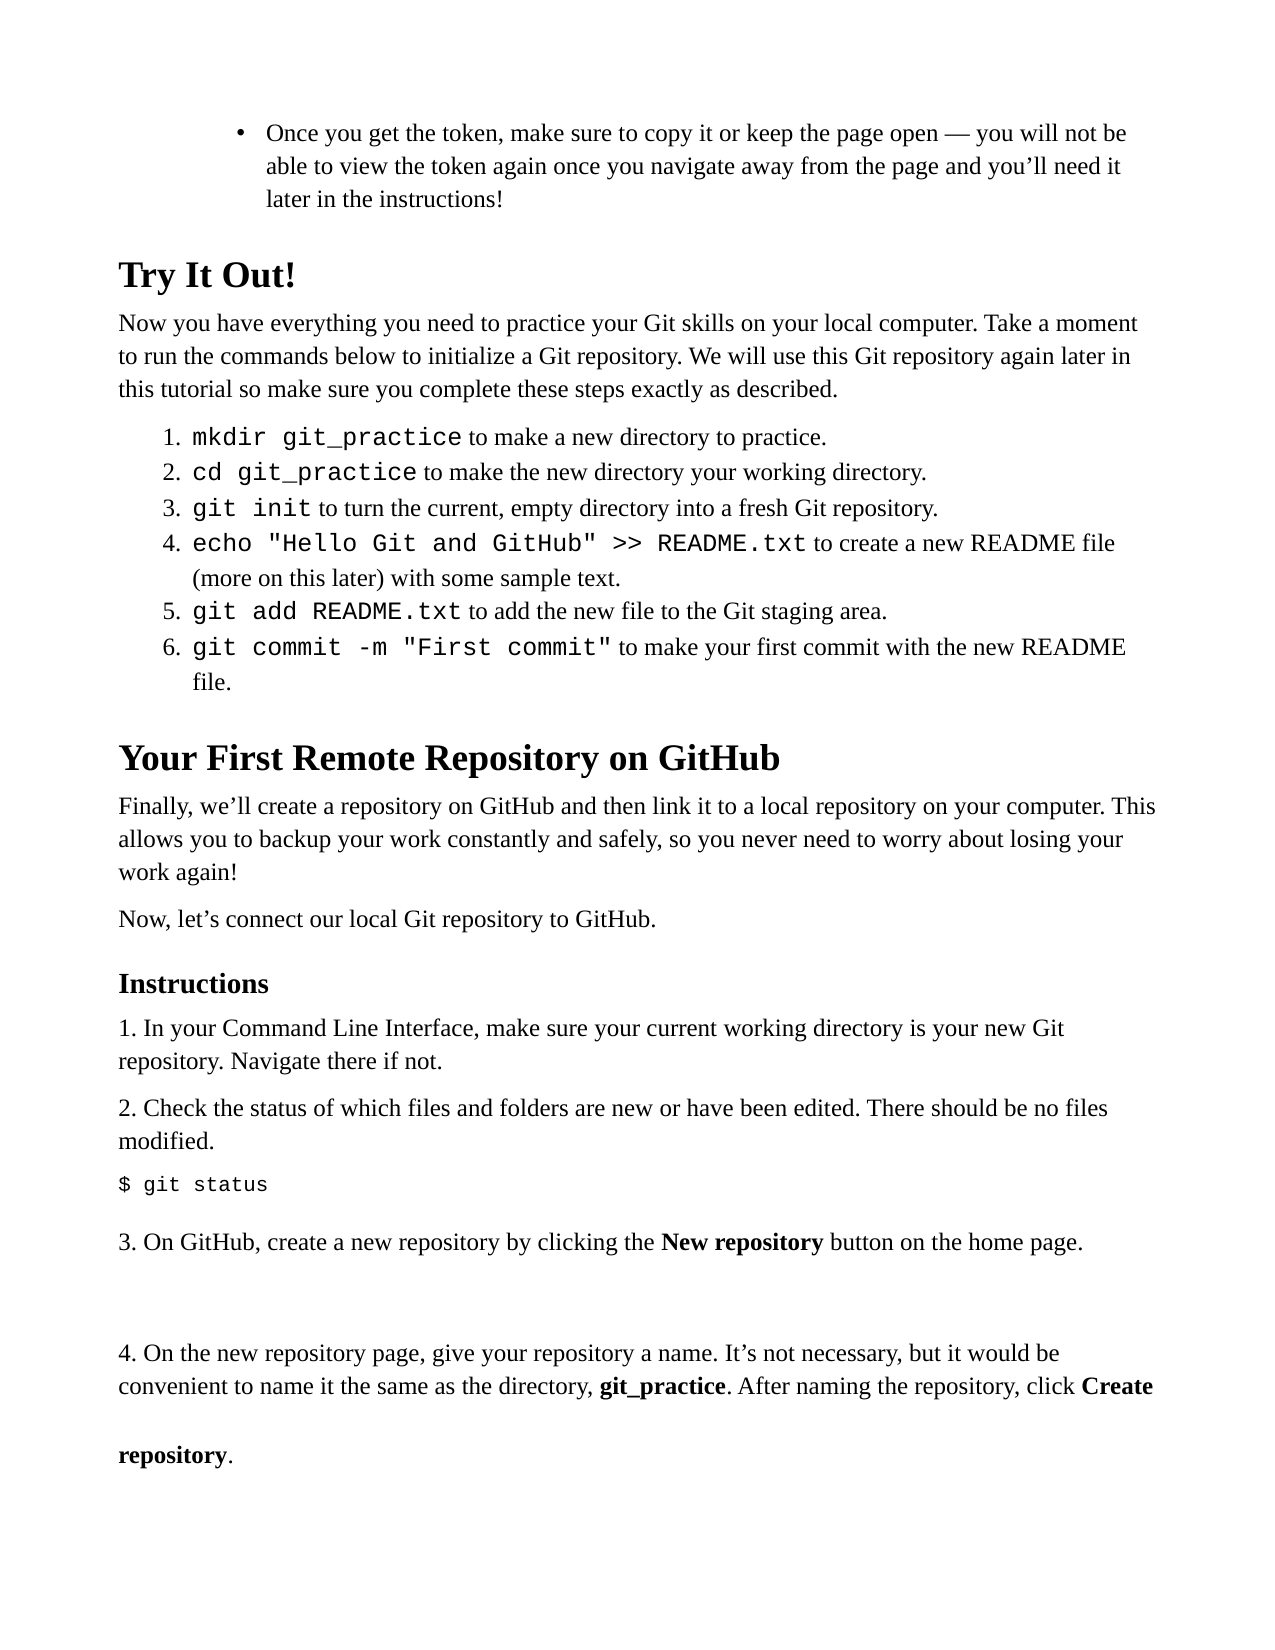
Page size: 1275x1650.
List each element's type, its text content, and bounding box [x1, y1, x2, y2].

list echo "Hello Git and GitHub" >> README.txt to create a new README file (more on this later) with some sample text. [162, 528, 1157, 592]
subtitle Your First Remote Repository on GitHub [118, 735, 1157, 778]
text 2. Check the status of which files and folders are new or have been edited. There should be no files modified. [118, 1093, 1157, 1155]
list mkdir git_practice to make a new directory to practice. [162, 422, 1157, 453]
subtitle Instructions [118, 967, 1157, 1000]
list cd git_practice to make the new directory your working directory. [162, 457, 1157, 488]
list git commit -m "First commit" to make your first commit with the new README file. [162, 632, 1157, 696]
text 3. On GitHub, create a new repository by clicking the New repository button on the home page. [118, 1227, 1157, 1319]
text 1. In your Command Line Interface, make sure your current working directory is your new Git repository. Navigate there if not. [118, 1013, 1157, 1074]
text Finally, we’ll create a repository on GitHub and then link it to a local repository on your computer. This allows you to backup your work constantly and safely, so you never need to worry about losing your work again! [118, 791, 1157, 886]
text $ git status [118, 1174, 1157, 1198]
text 4. On the new repository page, give your repository a name. It’s not necessary, but it would be convenient to name it the same as the directory, git_practice. After naming the repository, click Create repository. [118, 1338, 1157, 1468]
list Once you get the token, make sure to copy it or keep the page open — you will not be able to view the token again once you navigate away from the page and you’ll need it later in the instructions! [236, 118, 1157, 213]
subtitle Try It Out! [118, 253, 1157, 296]
list git init to turn the current, empty directory into a fresh Git repository. [162, 493, 1157, 523]
text Now, let’s connect our local Git repository to GitHub. [118, 904, 1157, 933]
text Now you have everything you need to practice your Git skills on your local computer. Take a moment to run the commands below to initialize a Git repository. We will use this Git repository again later in this tutorial so make sure you complete these steps exactly as described. [118, 308, 1157, 403]
list git add README.txt to add the new file to the Git staging area. [162, 596, 1157, 627]
